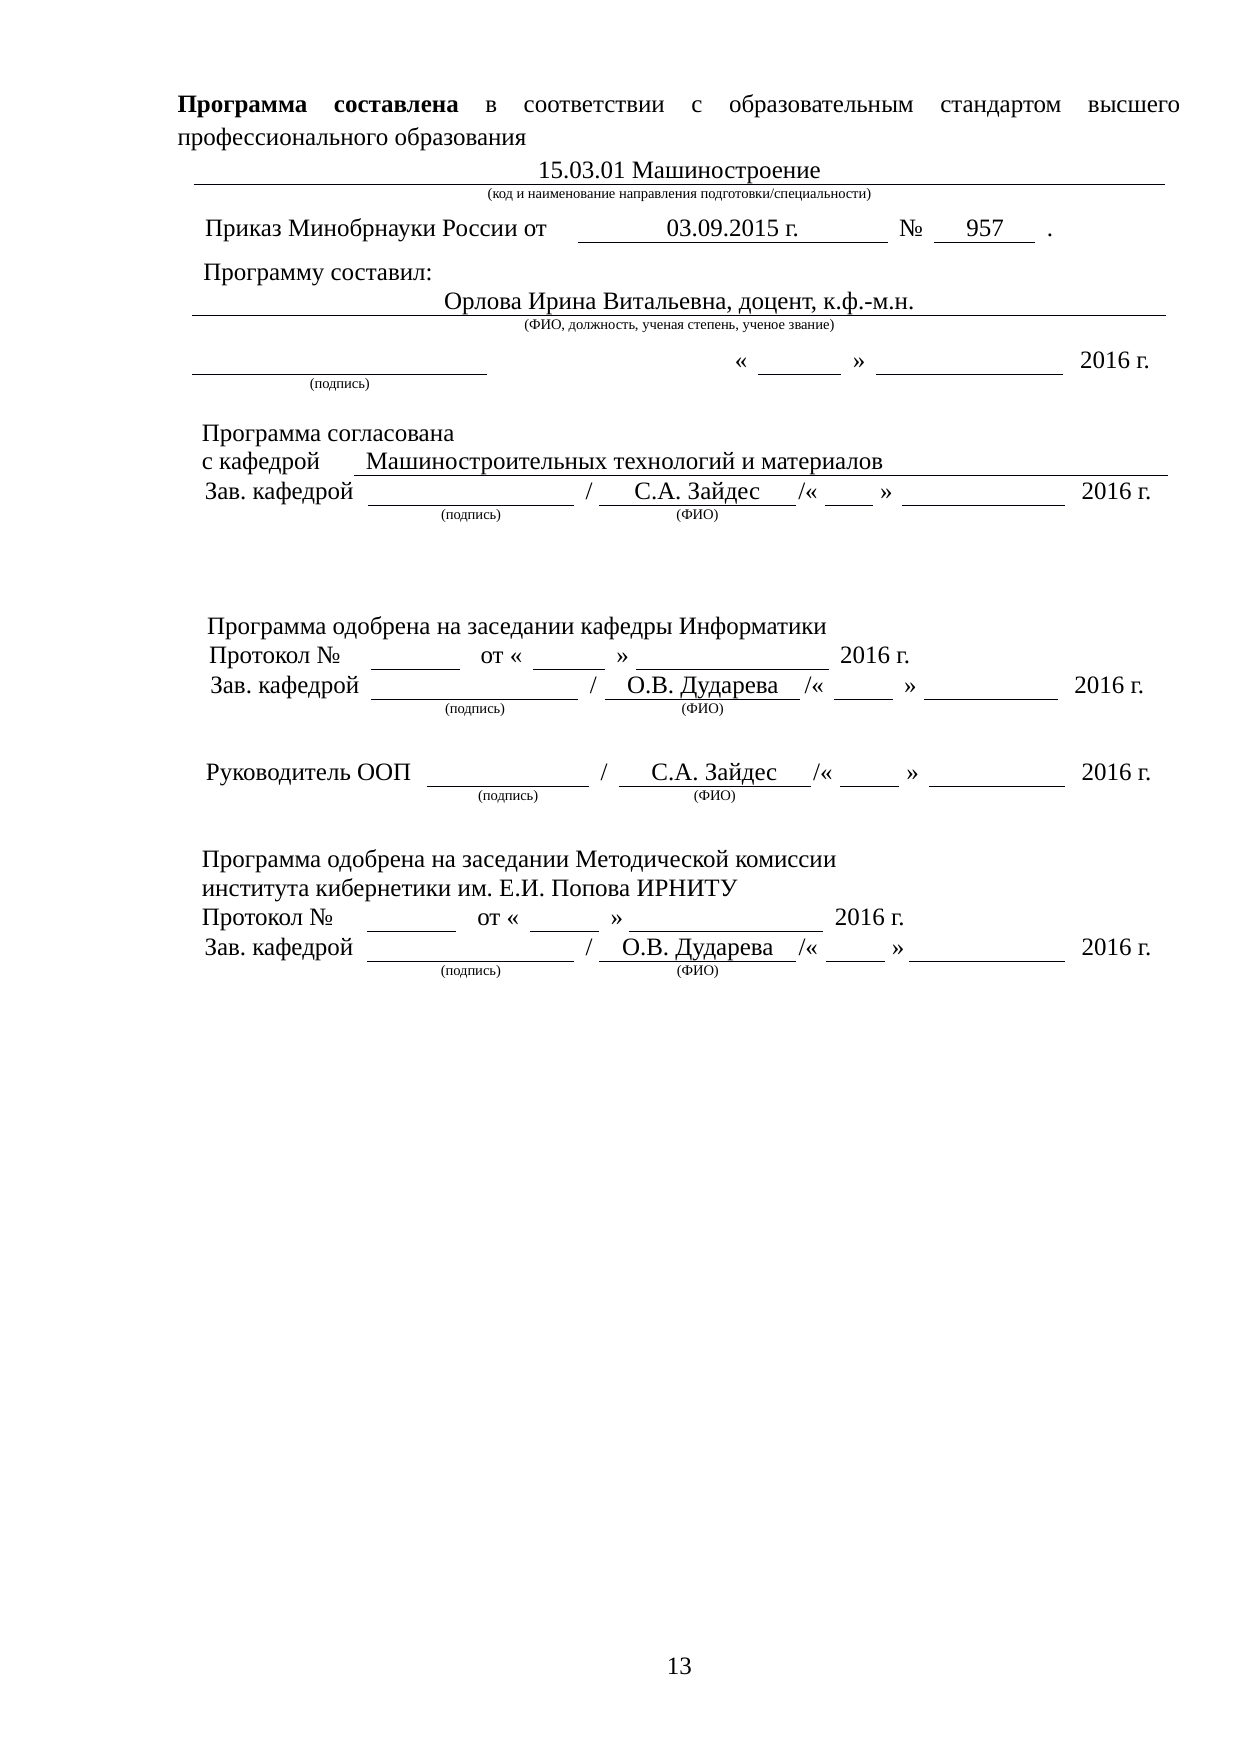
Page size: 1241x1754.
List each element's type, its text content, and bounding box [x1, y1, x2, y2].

table_cell [909, 962, 1065, 990]
table_cell (ФИО) [619, 787, 811, 816]
table_cell (ФИО) [605, 700, 800, 728]
table_cell / [589, 757, 618, 786]
table_cell (подпись) [367, 962, 574, 990]
table_cell [1065, 505, 1168, 535]
table_cell /« [811, 757, 840, 786]
table_cell [929, 757, 1065, 786]
table_cell [574, 961, 599, 990]
table_cell [885, 961, 909, 990]
table_cell [371, 670, 578, 699]
table_cell (ФИО, должность, ученая степень, ученое звание) [192, 316, 1166, 345]
table_cell [533, 640, 605, 669]
table_cell [190, 961, 367, 990]
table_cell [924, 700, 1058, 728]
table_cell /« [800, 670, 833, 699]
table_header Программа одобрена на заседании кафедры Информатики [198, 554, 1161, 640]
table_cell . [1035, 213, 1165, 242]
table_cell [873, 505, 902, 535]
table_cell от « [456, 902, 530, 931]
table_cell [826, 932, 884, 961]
table_header Программу составил: [192, 258, 1166, 286]
table_cell [190, 786, 427, 816]
table_cell [589, 786, 618, 816]
table_header 15.03.01 Машиностроение [194, 155, 1165, 183]
table_cell [826, 962, 884, 990]
table_cell [834, 700, 893, 728]
text Программа составлена в соответствии с образовательным стандартом высшего профессионального образования [177, 89, 1181, 150]
table_cell (код и наименование направления подготовки/специальности) [194, 185, 1165, 213]
table_cell [800, 699, 833, 728]
table_cell от « [460, 640, 533, 669]
table_cell [487, 345, 723, 373]
table_cell 2016 г. [1065, 757, 1168, 786]
table_cell [758, 375, 841, 403]
table_cell О.В. Дударева [605, 670, 800, 699]
table_cell » [599, 902, 628, 931]
table_cell [1065, 786, 1168, 816]
table_cell Зав. кафедрой [190, 476, 367, 505]
table_cell Приказ Минобрнауки России от [194, 213, 578, 242]
table_cell [902, 506, 1064, 535]
table_cell [840, 787, 899, 816]
table_cell Руководитель ООП [190, 757, 427, 786]
table_cell [1065, 961, 1168, 990]
table_cell » [899, 757, 929, 786]
table_cell Зав. кафедрой [198, 670, 371, 699]
table_cell 2016 г. [823, 902, 909, 931]
table_cell /« [796, 476, 825, 505]
table_cell [367, 932, 574, 961]
table_cell [899, 786, 929, 816]
table_cell С.А. Зайдес [619, 757, 811, 786]
table_cell (ФИО) [599, 506, 796, 535]
table_cell [796, 505, 825, 535]
table_cell /« [796, 932, 826, 961]
table_cell [574, 505, 599, 535]
table_cell с кафедрой [190, 446, 354, 475]
table_cell [190, 505, 367, 535]
table_cell [427, 757, 589, 786]
table_cell [909, 902, 1168, 931]
table_header Программа согласована [190, 418, 1168, 446]
table_cell [530, 902, 599, 931]
table_cell № [888, 213, 934, 242]
table_cell [192, 345, 487, 373]
table_cell Орлова Ирина Витальевна, доцент, к.ф.-м.н. [192, 286, 1166, 315]
table_cell [924, 670, 1058, 699]
table_cell » [605, 640, 636, 669]
table_cell [487, 374, 723, 403]
table_cell » [893, 670, 923, 699]
table_cell [834, 670, 893, 699]
table_cell [876, 345, 1063, 373]
table_cell » [841, 345, 876, 373]
table_cell [1063, 374, 1166, 403]
table_cell [902, 476, 1064, 505]
table_header Программа одобрена на заседании Методической комиссии института кибернетики им. Е.И. Попова ИРНИТУ [190, 845, 1168, 902]
table_cell » [885, 932, 909, 961]
table_cell [723, 374, 758, 403]
table_cell (подпись) [371, 700, 578, 728]
table_cell [1058, 699, 1161, 728]
table_cell [841, 374, 876, 403]
table_cell 2016 г. [829, 640, 923, 669]
table_cell [876, 375, 1063, 403]
table_cell [840, 757, 899, 786]
table_cell (подпись) [368, 506, 574, 535]
table_cell [811, 786, 840, 816]
table_cell [578, 699, 605, 728]
table_cell Протокол № [190, 902, 367, 931]
table_cell 2016 г. [1058, 670, 1161, 699]
table_cell [367, 902, 456, 931]
table_cell (ФИО) [599, 962, 796, 990]
table_cell [796, 961, 826, 990]
table_cell 03.09.2015 г. [578, 213, 888, 242]
table_cell С.А. Зайдес [599, 476, 796, 505]
table_cell [758, 345, 841, 373]
table_cell [909, 932, 1065, 961]
table_cell [371, 640, 459, 669]
table_cell 2016 г. [1065, 932, 1168, 961]
table_cell (подпись) [427, 787, 589, 816]
table_cell « [723, 345, 758, 373]
table_cell (подпись) [192, 375, 487, 403]
table_cell [893, 699, 923, 728]
table_cell О.В. Дударева [599, 932, 796, 961]
table_cell / [574, 476, 599, 505]
table_cell [825, 506, 873, 535]
table_cell [825, 476, 873, 505]
table_cell 2016 г. [1065, 476, 1168, 505]
table_cell Зав. кафедрой [190, 932, 367, 961]
table_cell [198, 699, 371, 728]
table_cell [368, 476, 574, 505]
table_cell [929, 787, 1065, 816]
table_cell [636, 640, 829, 669]
table_cell / [578, 670, 605, 699]
table_cell [924, 640, 1161, 669]
table_cell / [574, 932, 599, 961]
table_cell Машиностроительных технологий и материалов [354, 446, 1168, 475]
table_cell 957 [934, 213, 1035, 242]
table_cell [629, 902, 823, 931]
table_cell 2016 г. [1063, 345, 1166, 373]
table_cell Протокол № [198, 640, 371, 669]
table_cell » [873, 476, 902, 505]
